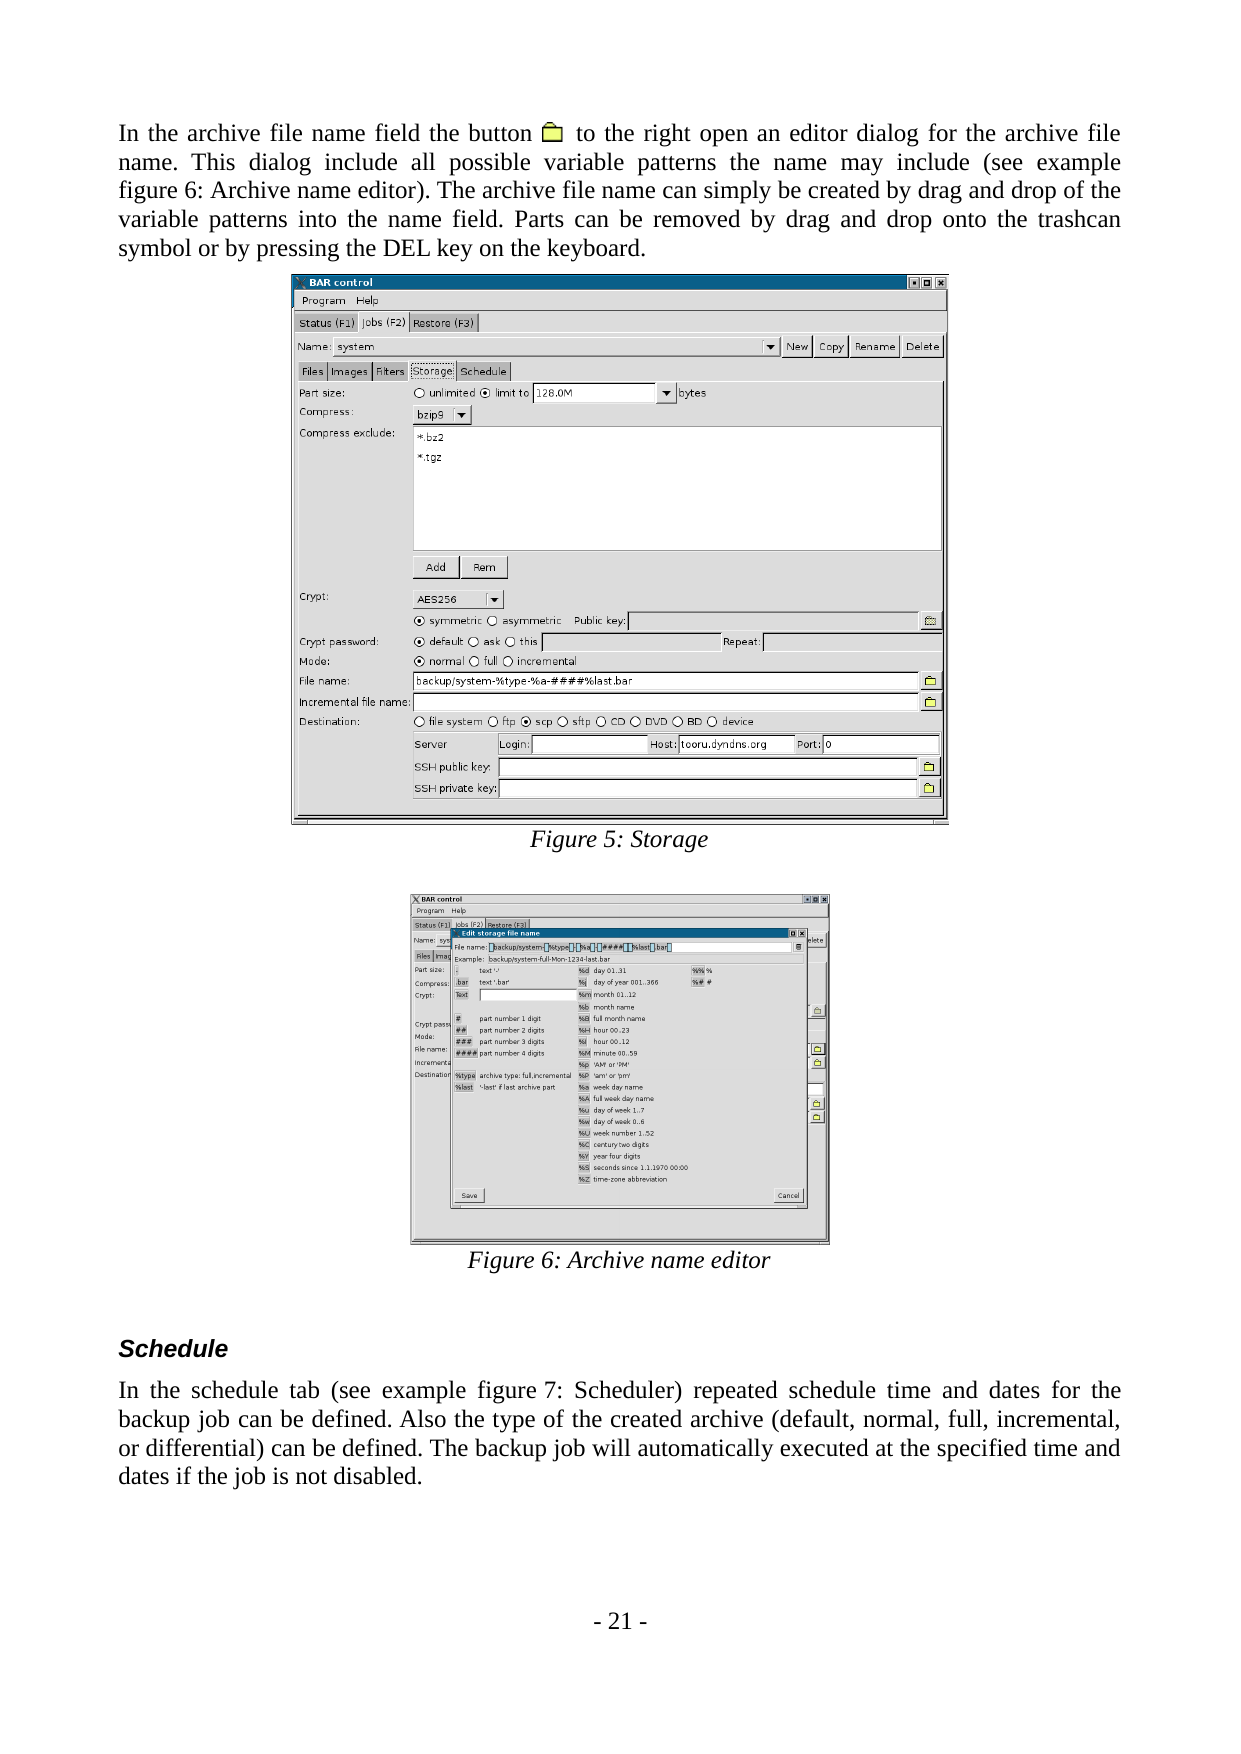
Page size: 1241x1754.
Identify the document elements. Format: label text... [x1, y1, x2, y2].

picture [542, 122, 568, 142]
text Figure 6: Archive name editor [410, 1245, 830, 1274]
picture [410, 894, 830, 1245]
text In the schedule tab (see example figure 7: Scheduler) repeated schedule time and dates for the backup job can be defined. Also the type of the created archive (default, normal, full, incremental, or differential) can be defined. The backup job will automatically executed at the specified time and dates if the job is not disabled. [118, 1375, 1122, 1490]
text Figure 5: Storage [291, 825, 949, 853]
subtitle Schedule [118, 919, 1122, 1363]
picture [291, 274, 949, 825]
text In the archive file name field the button to the right open an editor dialog for the archive file name. This dialog include all possible variable patterns the name may include (see example figure 6: Archive name editor). The archive file name can simply be created by drag and drop of the variable patterns into the name field. Parts can be removed by drag and drop onto the trashcan symbol or by pressing the DEL key on the keyboard. [118, 118, 1122, 262]
